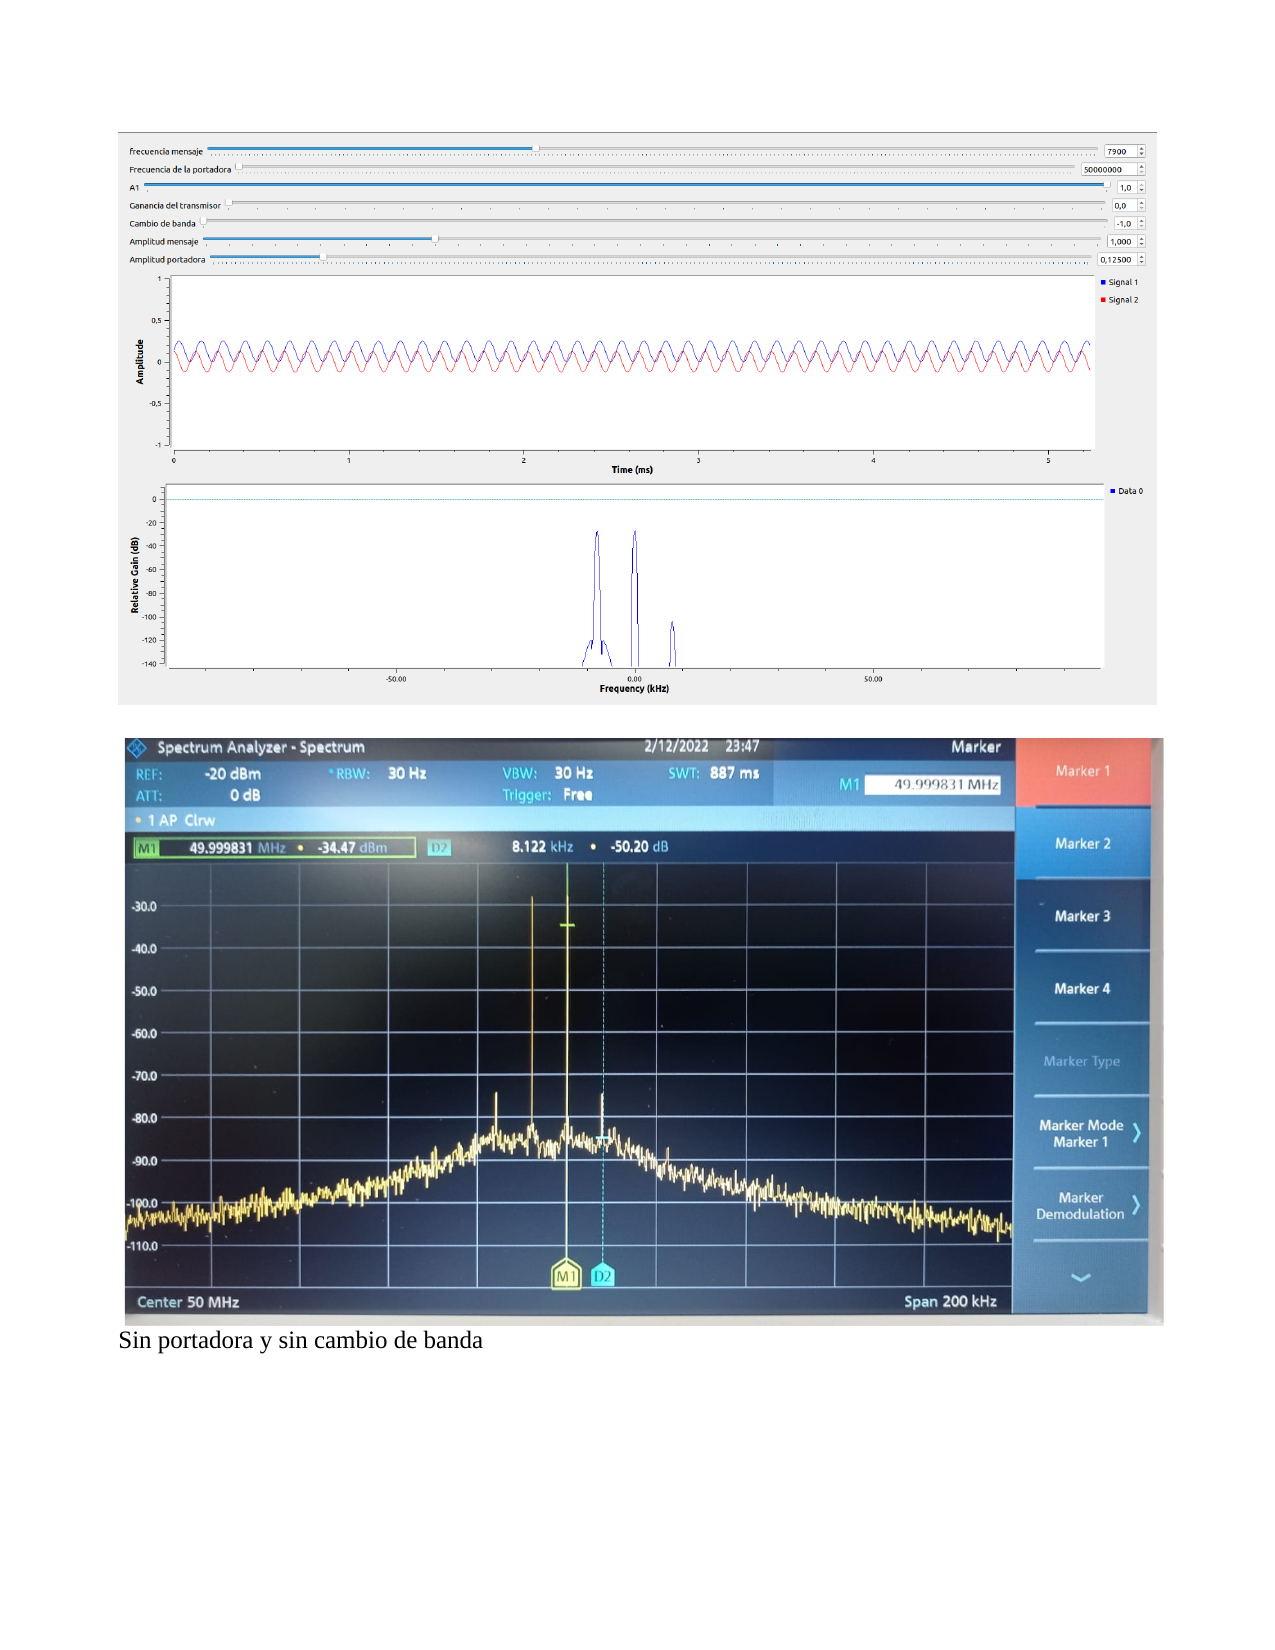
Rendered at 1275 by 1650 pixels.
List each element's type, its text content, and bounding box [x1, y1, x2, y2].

text Sin portadora y sin cambio de banda [118, 906, 1157, 1354]
